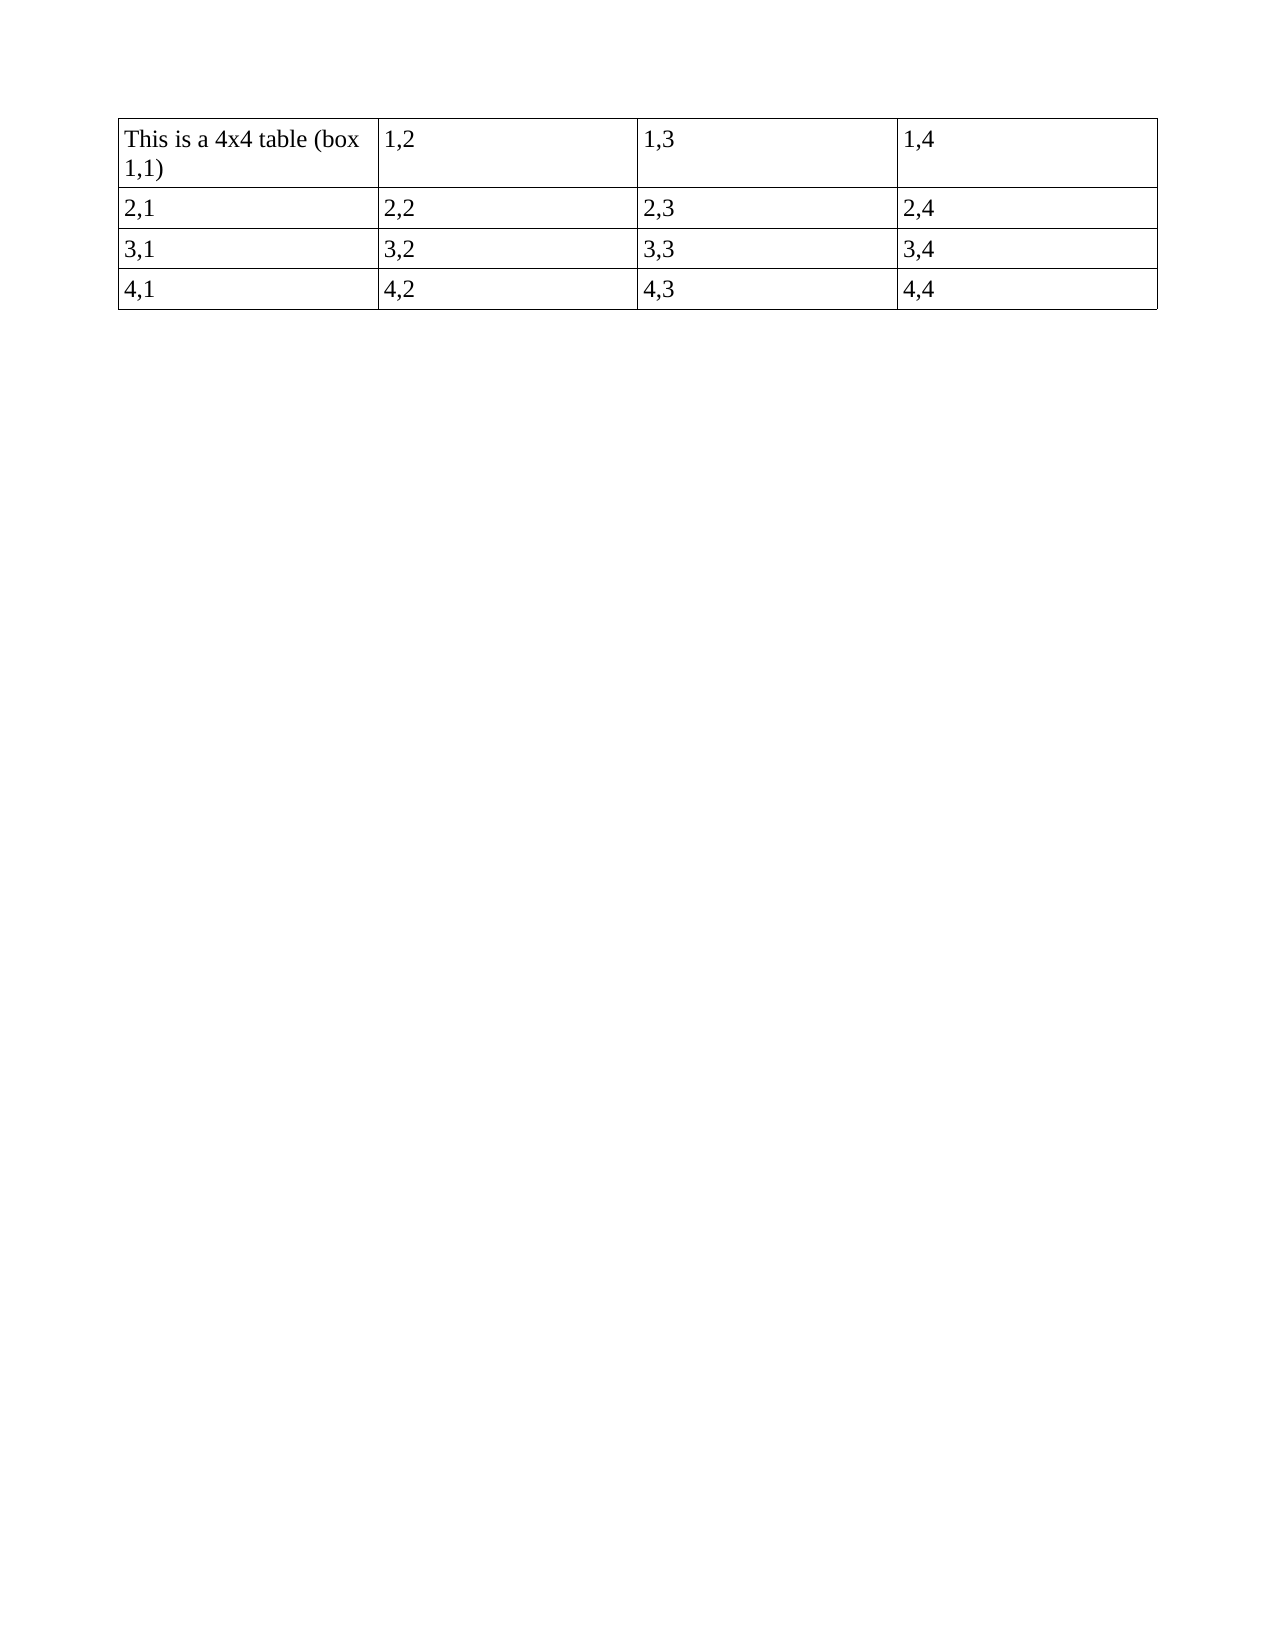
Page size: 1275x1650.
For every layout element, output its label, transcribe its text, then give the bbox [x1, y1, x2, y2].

table_cell 2,4 [898, 188, 1157, 228]
table_header 1,3 [638, 119, 897, 187]
table_cell 2,2 [379, 188, 637, 228]
table_cell 3,4 [898, 229, 1157, 268]
table_cell 3,1 [119, 229, 378, 268]
table_header This is a 4x4 table (box 1,1) [119, 119, 378, 187]
table_cell 3,3 [638, 229, 897, 268]
table_cell 3,2 [379, 229, 637, 268]
table_header 1,4 [898, 119, 1157, 187]
table_cell 4,3 [638, 269, 897, 308]
table_cell 4,4 [898, 269, 1157, 308]
table_cell 4,2 [379, 269, 637, 308]
table_cell 2,1 [119, 188, 378, 228]
table_cell 2,3 [638, 188, 897, 228]
table_header 1,2 [379, 119, 637, 187]
table_cell 4,1 [119, 269, 378, 308]
